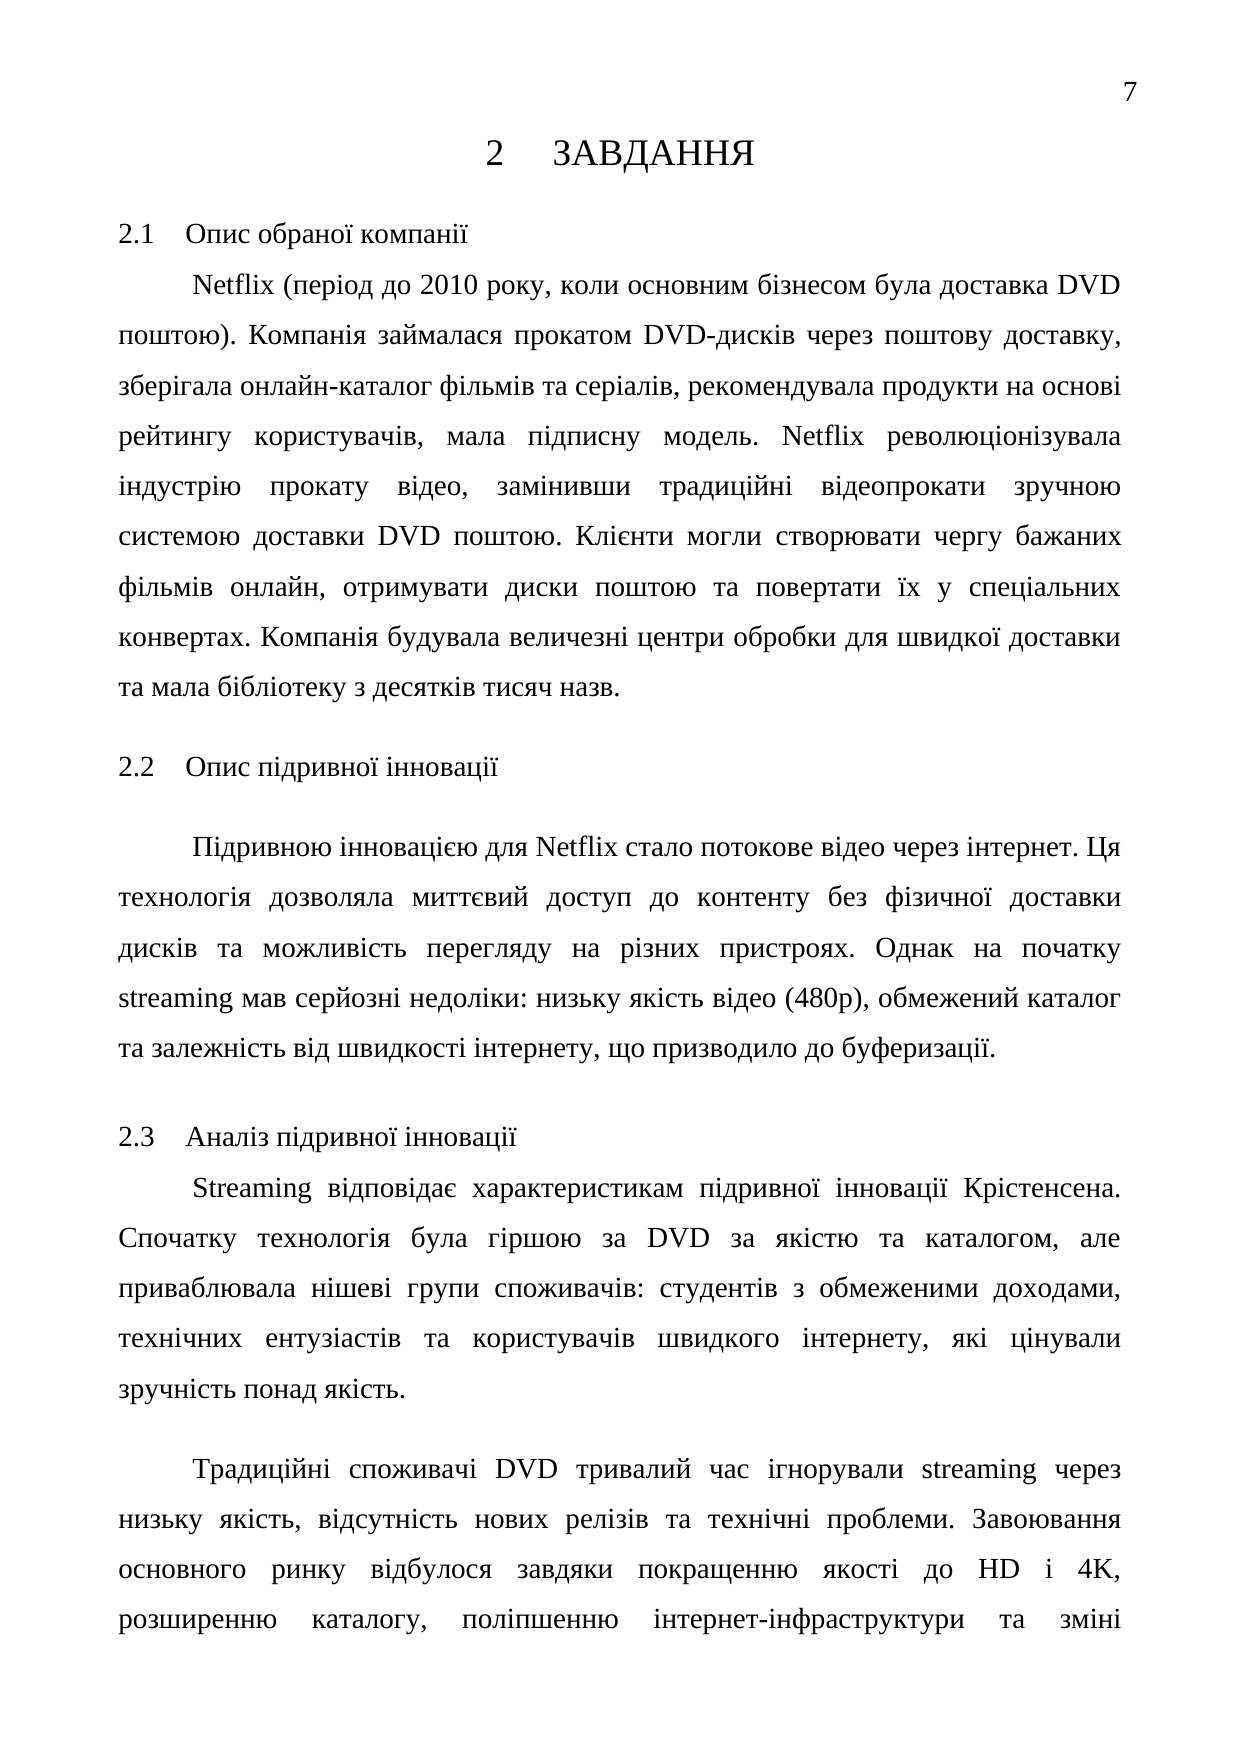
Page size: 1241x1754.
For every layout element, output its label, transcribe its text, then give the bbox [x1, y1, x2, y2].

subtitle Завдання [118, 130, 1122, 173]
subtitle Опис обраної компанії [118, 217, 1122, 250]
subtitle Опис підривної інновації [118, 749, 1122, 783]
text Netflix (період до 2010 року, коли основним бізнесом була доставка DVD поштою). Компанія займалася прокатом DVD-дисків через поштову доставку, зберігала онлайн-каталог фільмів та серіалів, рекомендувала продукти на основі рейтингу користувачів, мала підписну модель. Netflix революціонізувала індустрію прокату відео, замінивши традиційні відеопрокати зручною системою доставки DVD поштою. Клієнти могли створювати чергу бажаних фільмів онлайн, отримувати диски поштою та повертати їх у спеціальних конвертах. Компанія будувала величезні центри обробки для швидкої доставки та мала бібліотеку з десятків тисяч назв. [118, 267, 1122, 703]
text Підривною інновацією для Netflix стало потокове відео через інтернет. Ця технологія дозволяла миттєвий доступ до контенту без фізичної доставки дисків та можливість перегляду на різних пристроях. Однак на початку streaming мав серйозні недоліки: низьку якість відео (480p), обмежений каталог та залежність від швидкості інтернету, що призводило до буферизації. [118, 829, 1122, 1064]
subtitle Аналіз підривної інновації [118, 1119, 1122, 1153]
text Streaming відповідає характеристикам підривної інновації Крістенсена. Спочатку технологія була гіршою за DVD за якістю та каталогом, але приваблювала нішеві групи споживачів: студентів з обмеженими доходами, технічних ентузіастів та користувачів швидкого інтернету, які цінували зручність понад якість. [118, 1170, 1122, 1404]
text Традиційні споживачі DVD тривалий час ігнорували streaming через низьку якість, відсутність нових релізів та технічні проблеми. Завоювання основного ринку відбулося завдяки покращенню якості до HD і 4K, розширенню каталогу, поліпшенню інтернет-інфраструктури та зміні [118, 1451, 1122, 1635]
